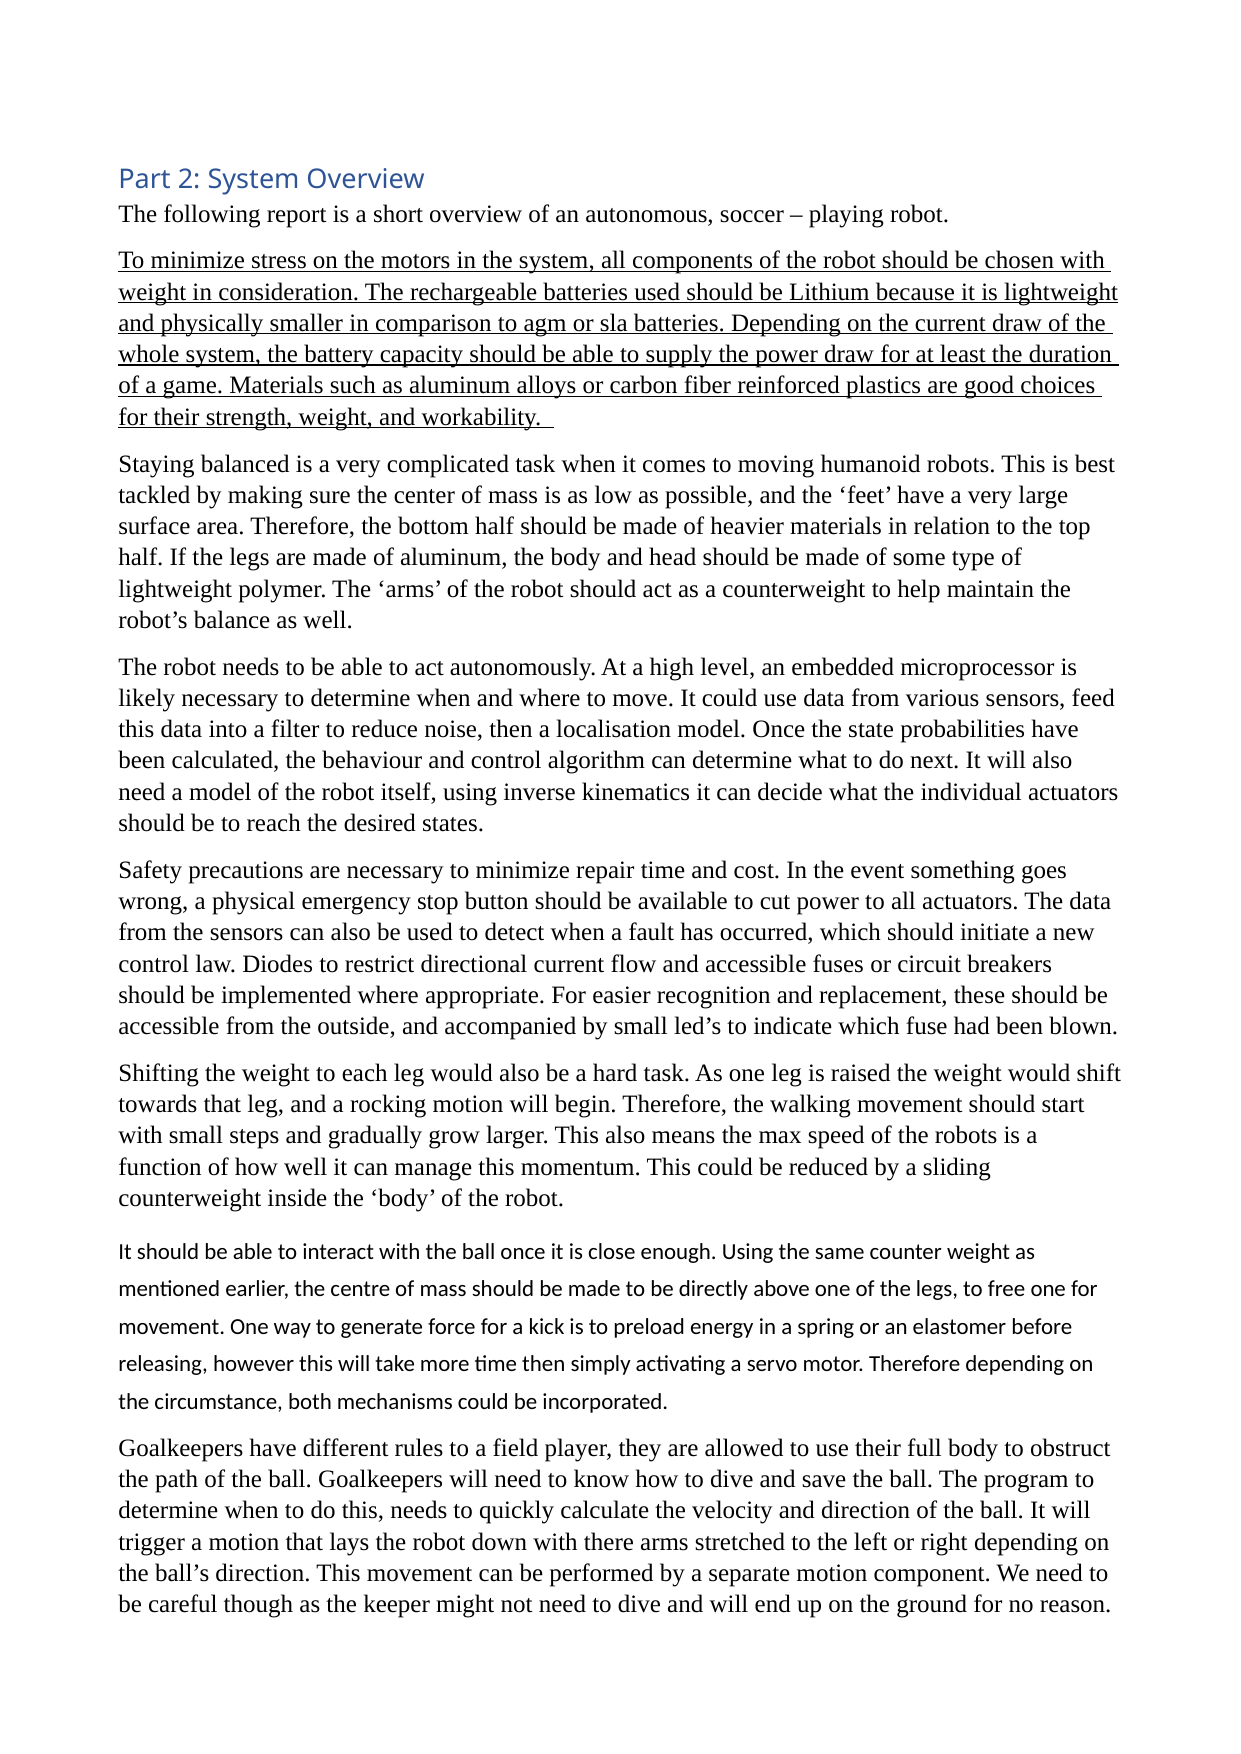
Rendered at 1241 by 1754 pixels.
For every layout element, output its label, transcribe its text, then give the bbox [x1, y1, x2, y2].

text Safety precautions are necessary to minimize repair time and cost. In the event something goes wrong, a physical emergency stop button should be available to cut power to all actuators. The data from the sensors can also be used to detect when a fault has occurred, which should initiate a new control law. Diodes to restrict directional current flow and accessible fuses or circuit breakers should be implemented where appropriate. For easier recognition and replacement, these should be accessible from the outside, and accompanied by small led’s to indicate which fuse had been blown. [118, 852, 1122, 1040]
text Part 2: System Overview [118, 118, 1122, 196]
text To minimize stress on the motors in the system, all components of the robot should be chosen with weight in consideration. The rechargeable batteries used should be Lithium because it is lightweight and physically smaller in comparison to agm or sla batteries. Depending on the current draw of the whole system, the battery capacity should be able to supply the power draw for at least the duration of a game. Materials such as aluminum alloys or carbon fiber reinforced plastics are good choices for their strength, weight, and workability. [118, 243, 1122, 431]
text Goalkeepers have different rules to a field player, they are allowed to use their full body to obstruct the path of the ball. Goalkeepers will need to know how to dive and save the ball. The program to determine when to do this, needs to quickly calculate the velocity and direction of the ball. It will trigger a motion that lays the robot down with there arms stretched to the left or right depending on the ball’s direction. This movement can be performed by a separate motion component. We need to be careful though as the keeper might not need to dive and will end up on the ground for no reason. [118, 1431, 1122, 1618]
text The following report is a short overview of an autonomous, soccer – playing robot. [118, 196, 1122, 227]
text Shifting the weight to each leg would also be a hard task. As one leg is raised the weight would shift towards that leg, and a rocking motion will begin. Therefore, the walking movement should start with small steps and gradually grow larger. This also means the max speed of the robots is a function of how well it can manage this momentum. This could be reduced by a sliding counterweight inside the ‘body’ of the robot. [118, 1056, 1122, 1212]
text Staying balanced is a very complicated task when it comes to moving humanoid robots. This is best tackled by making sure the center of mass is as low as possible, and the ‘feet’ have a very large surface area. Therefore, the bottom half should be made of heavier materials in relation to the top half. If the legs are made of aluminum, the body and head should be made of some type of lightweight polymer. The ‘arms’ of the robot should act as a counterweight to help maintain the robot’s balance as well. [118, 446, 1122, 634]
text It should be able to interact with the ball once it is close enough. Using the same counter weight as mentioned earlier, the centre of mass should be made to be directly above one of the legs, to free one for movement. One way to generate force for a kick is to preload energy in a spring or an elastomer before releasing, however this will take more time then simply activating a servo motor. Therefore depending on the circumstance, both mechanisms could be incorporated. [118, 1227, 1122, 1415]
text The robot needs to be able to act autonomously. At a high level, an embedded microprocessor is likely necessary to determine when and where to move. It could use data from various sensors, feed this data into a filter to reduce noise, then a localisation model. Once the state probabilities have been calculated, the behaviour and control algorithm can determine what to do next. It will also need a model of the robot itself, using inverse kinematics it can decide what the individual actuators should be to reach the desired states. [118, 649, 1122, 837]
